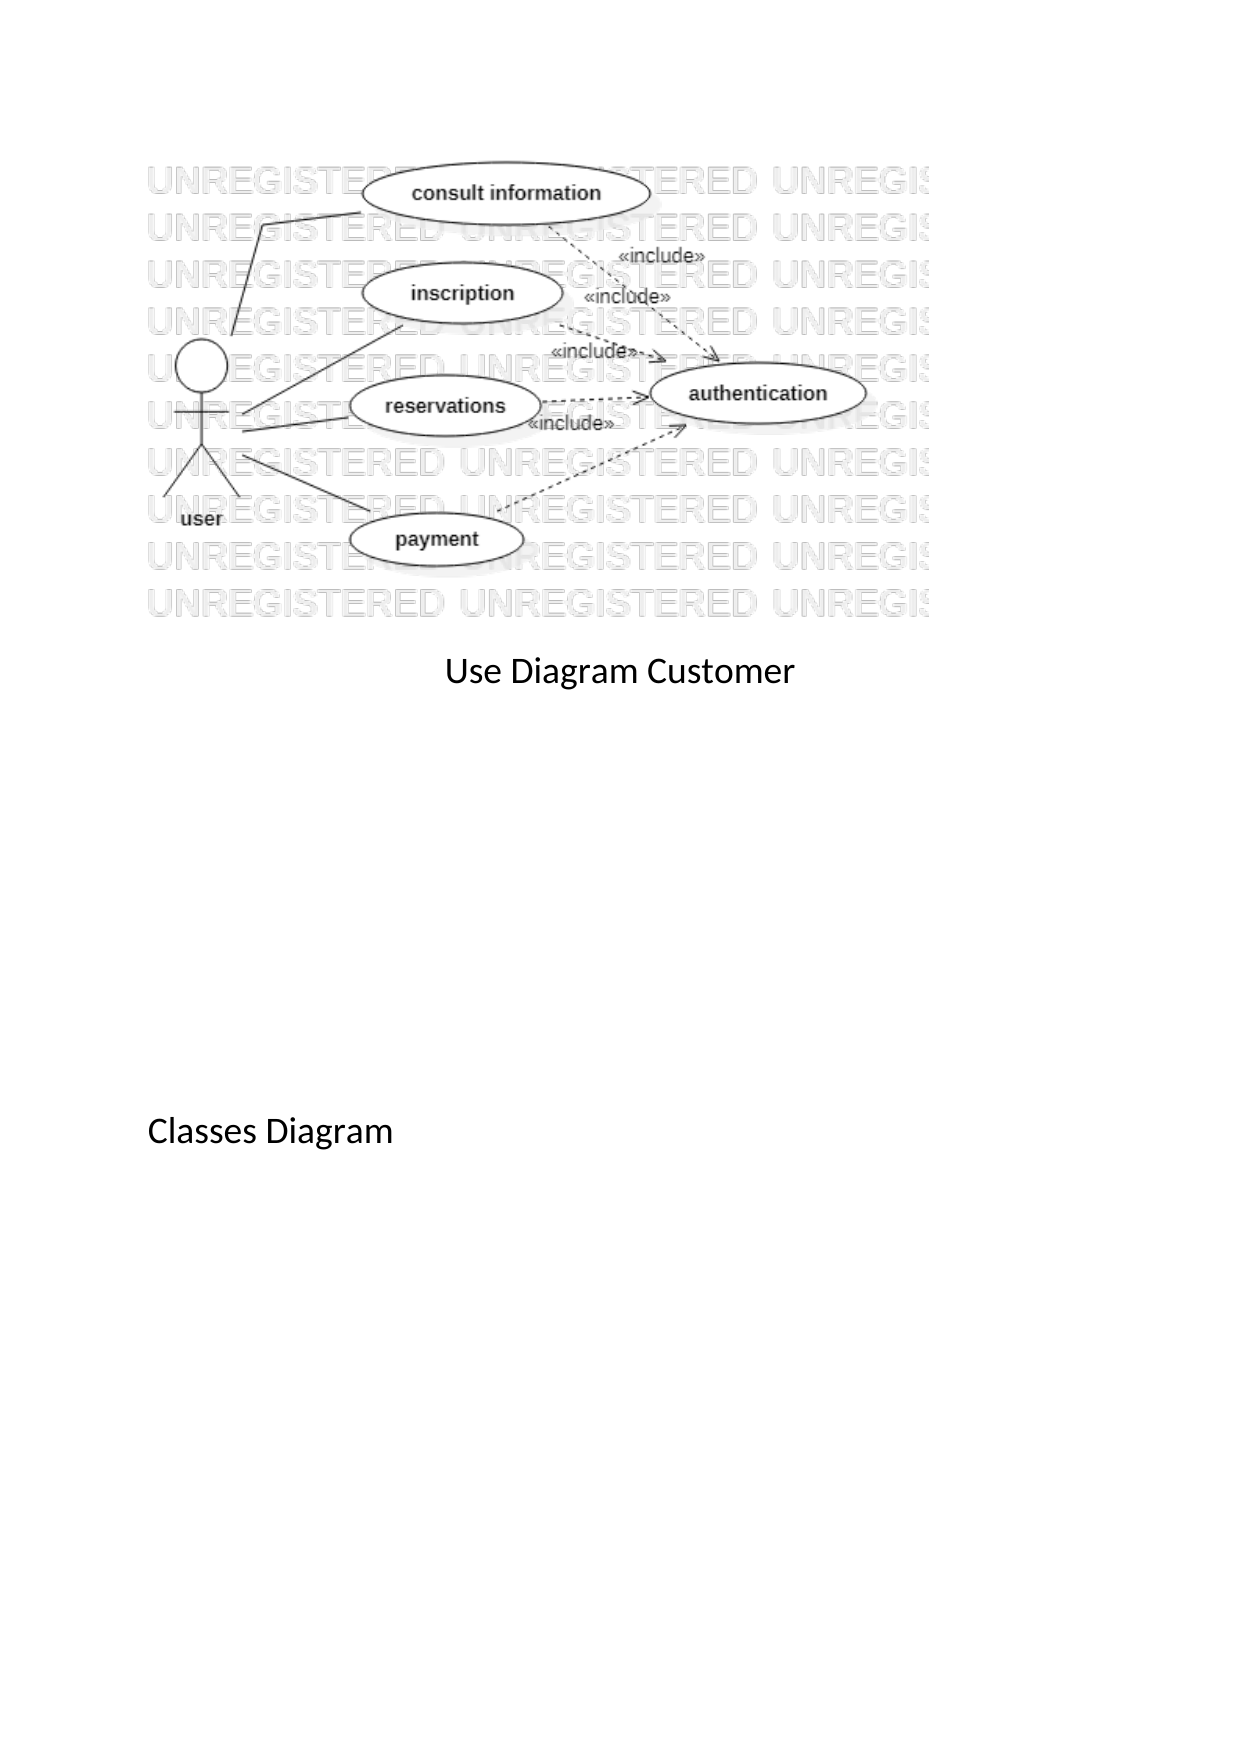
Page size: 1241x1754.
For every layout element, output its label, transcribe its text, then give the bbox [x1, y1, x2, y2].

text Classes Diagram [148, 1107, 1093, 1153]
text Use Diagram Customer [148, 647, 1093, 693]
